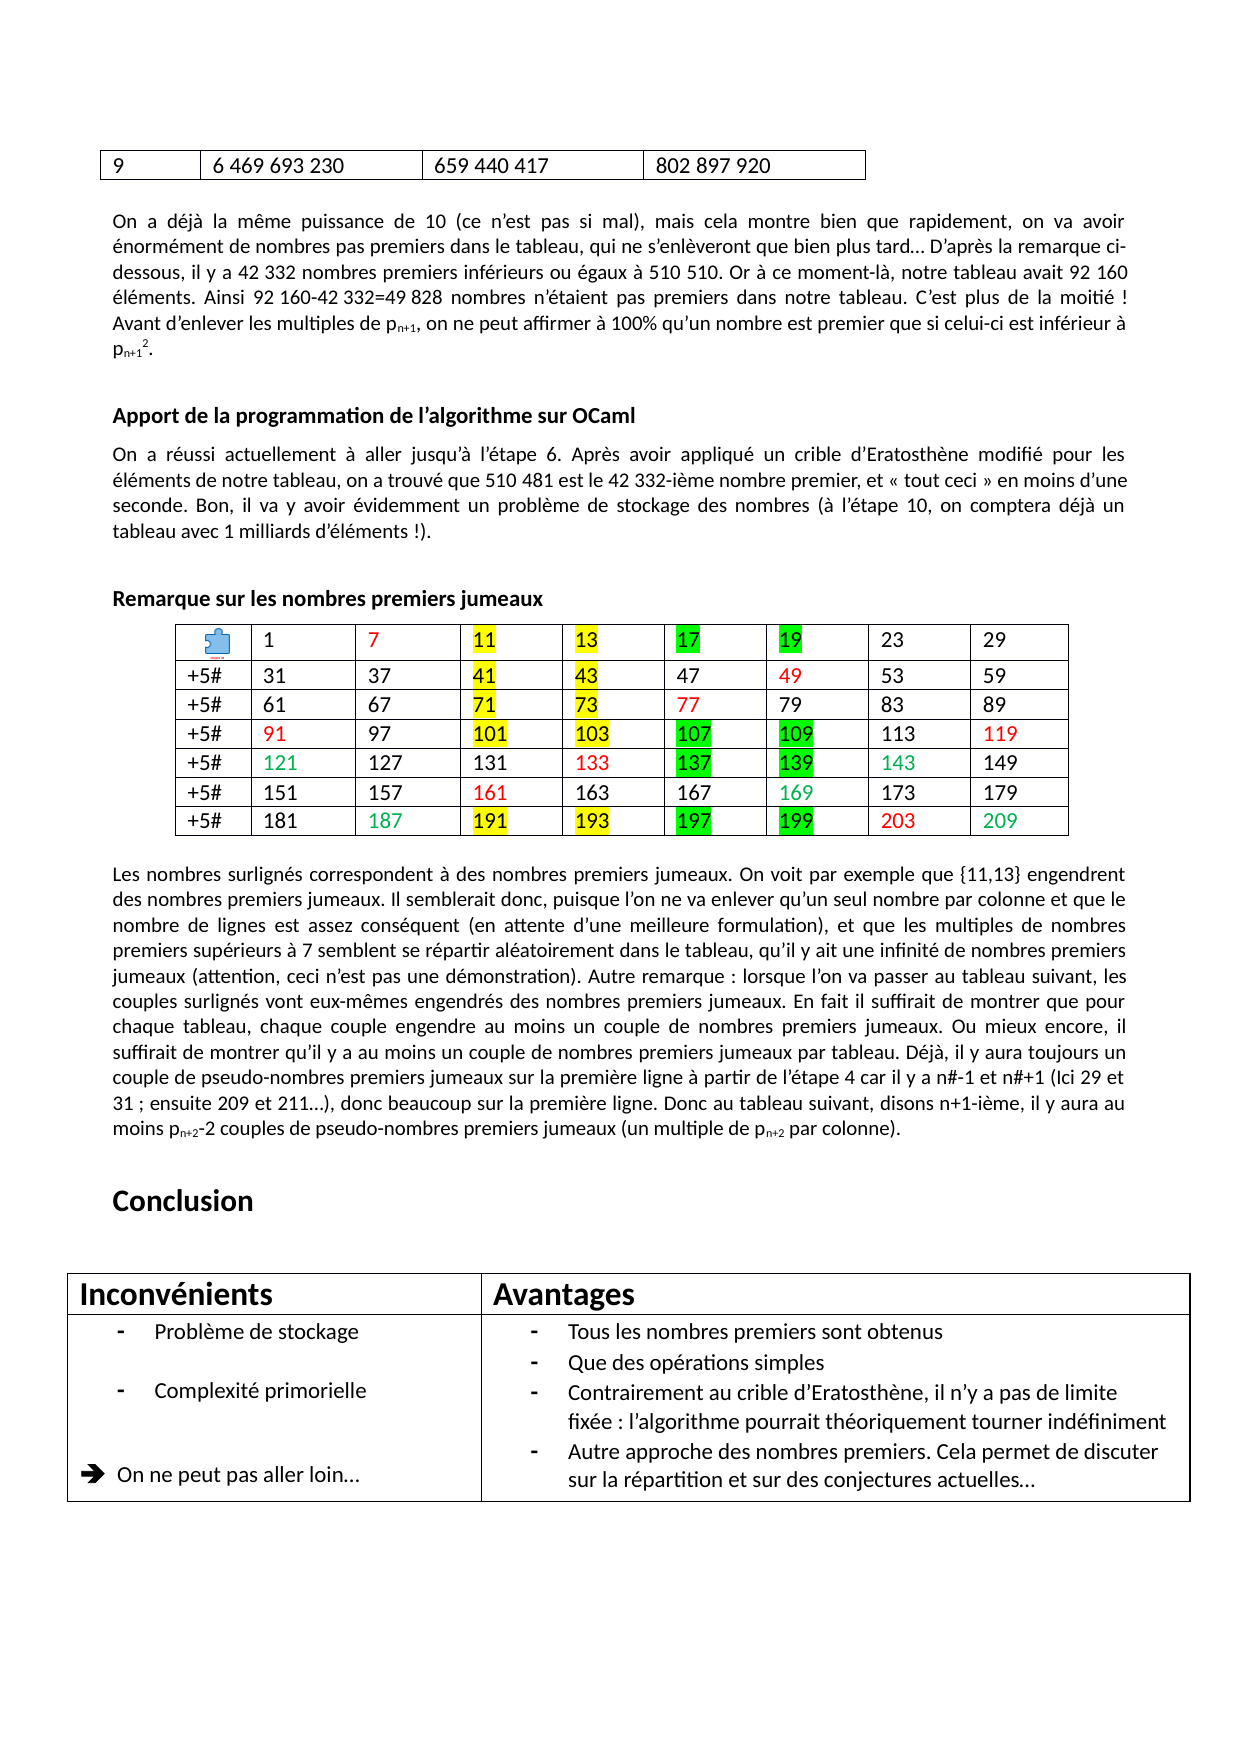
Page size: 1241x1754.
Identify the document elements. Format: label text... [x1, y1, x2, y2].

table_cell +5# [176, 720, 251, 747]
table_cell 143 [869, 749, 970, 777]
table_header Avantages [482, 1274, 1189, 1314]
table_cell 181 [252, 807, 355, 835]
table_header 19 [767, 625, 868, 660]
table_cell +5# [176, 661, 251, 689]
table_cell +5# [176, 807, 251, 835]
table_cell 59 [971, 661, 1068, 689]
table_cell 209 [971, 807, 1068, 835]
table_cell 31 [252, 661, 355, 689]
table_cell 97 [356, 720, 460, 747]
table_cell 119 [971, 720, 1068, 747]
table_cell 121 [252, 749, 355, 777]
table_cell 73 [563, 690, 664, 718]
table_header 7 [356, 625, 460, 660]
table_cell 157 [356, 778, 460, 806]
table_cell 113 [869, 720, 970, 747]
table_cell 101 [461, 720, 562, 747]
table_cell 127 [356, 749, 460, 777]
table_cell 6 469 693 230 [201, 151, 422, 179]
table_cell 89 [971, 690, 1068, 718]
table_cell 53 [869, 661, 970, 689]
text On a réussi actuellement à aller jusqu’à l’étape 6. Après avoir appliqué un crible d’Eratosthène modifié pour les éléments de notre tableau, on a trouvé que 510 481 est le 42 332-ième nombre premier, et « tout ceci » en moins d’une seconde. Bon, il va y avoir évidemment un problème de stockage des nombres (à l’étape 10, on comptera déjà un tableau avec 1 milliards d’éléments !). [112, 442, 1128, 543]
table_cell 9 [101, 151, 200, 179]
table_cell 187 [356, 807, 460, 835]
table_header 13 [563, 625, 664, 660]
table_cell 133 [563, 749, 664, 777]
table_cell +5# [176, 749, 251, 777]
table_cell 199 [767, 807, 868, 835]
table_cell 43 [563, 661, 664, 689]
table_cell 67 [356, 690, 460, 718]
table_cell 163 [563, 778, 664, 806]
table_cell 151 [252, 778, 355, 806]
table_cell 802 897 920 [644, 151, 865, 179]
text Les nombres surlignés correspondent à des nombres premiers jumeaux. On voit par exemple que {11,13} engendrent des nombres premiers jumeaux. Il semblerait donc, puisque l’on ne va enlever qu’un seul nombre par colonne et que le nombre de lignes est assez conséquent (en attente d’une meilleure formulation), et que les multiples de nombres premiers supérieurs à 7 semblent se répartir aléatoirement dans le tableau, qu’il y ait une infinité de nombres premiers jumeaux (attention, ceci n’est pas une démonstration). Autre remarque : lorsque l’on va passer au tableau suivant, les couples surlignés vont eux-mêmes engendrés des nombres premiers jumeaux. En fait il suffirait de montrer que pour chaque tableau, chaque couple engendre au moins un couple de nombres premiers jumeaux. Ou mieux encore, il suffirait de montrer qu’il y a au moins un couple de nombres premiers jumeaux par tableau. Déjà, il y aura toujours un couple de pseudo-nombres premiers jumeaux sur la première ligne à partir de l’étape 4 car il y a n#-1 et n#+1 (Ici 29 et 31 ; ensuite 209 et 211…), donc beaucoup sur la première ligne. Donc au tableau suivant, disons n+1-ième, il y aura au moins pn+2-2 couples de pseudo-nombres premiers jumeaux (un multiple de pn+2 par colonne). [112, 861, 1128, 1141]
table_cell 91 [252, 720, 355, 747]
table_cell 179 [971, 778, 1068, 806]
table_cell 169 [767, 778, 868, 806]
table_cell 107 [665, 720, 766, 747]
table_cell 109 [767, 720, 868, 747]
table_cell 193 [563, 807, 664, 835]
table_cell 131 [461, 749, 562, 777]
text Remarque sur les nombres premiers jumeaux [112, 584, 1128, 612]
text Apport de la programmation de l’algorithme sur OCaml [112, 401, 1128, 429]
table_cell 167 [665, 778, 766, 806]
table_header 11 [461, 625, 562, 660]
table_cell 83 [869, 690, 970, 718]
table_cell 103 [563, 720, 664, 747]
table_cell +5# [176, 778, 251, 806]
table_cell 191 [461, 807, 562, 835]
table_cell 161 [461, 778, 562, 806]
table_cell 137 [665, 749, 766, 777]
table_header Inconvénients [68, 1274, 481, 1314]
table_cell Tous les nombres premiers sont obtenus Que des opérations simples Contrairement au crible d’Eratosthène, il n’y a pas de limite fixée : l’algorithme pourrait théoriquement tourner indéfiniment Autre approche des nombres premiers. Cela permet de discuter sur la répartition et sur des conjectures actuelles… [482, 1315, 1189, 1501]
table_cell 197 [665, 807, 766, 835]
table_cell 79 [767, 690, 868, 718]
text Conclusion [112, 1181, 1128, 1219]
table_cell 203 [869, 807, 970, 835]
table_cell 173 [869, 778, 970, 806]
table_header 29 [971, 625, 1068, 660]
table_cell 49 [767, 661, 868, 689]
table_cell Problème de stockage Complexité primorielle On ne peut pas aller loin… [68, 1315, 481, 1501]
table_cell +5# [176, 690, 251, 718]
table_cell 77 [665, 690, 766, 718]
table_header 1 [252, 625, 355, 660]
table_cell 61 [252, 690, 355, 718]
table_header 23 [869, 625, 970, 660]
text On a déjà la même puissance de 10 (ce n’est pas si mal), mais cela montre bien que rapidement, on va avoir énormément de nombres pas premiers dans le tableau, qui ne s’enlèveront que bien plus tard… D’après la remarque ci-dessous, il y a 42 332 nombres premiers inférieurs ou égaux à 510 510. Or à ce moment-là, notre tableau avait 92 160 éléments. Ainsi 92 160-42 332=49 828 nombres n’étaient pas premiers dans notre tableau. C’est plus de la moitié ! Avant d’enlever les multiples de pn+1, on ne peut affirmer à 100% qu’un nombre est premier que si celui-ci est inférieur à pn+12. [112, 208, 1128, 361]
table_cell 71 [461, 690, 562, 718]
table_cell 149 [971, 749, 1068, 777]
table_header 17 [665, 625, 766, 660]
table_cell 47 [665, 661, 766, 689]
table_cell 37 [356, 661, 460, 689]
table_cell 139 [767, 749, 868, 777]
table_header [176, 625, 251, 660]
table_cell 41 [461, 661, 562, 689]
table_cell 659 440 417 [423, 151, 643, 179]
